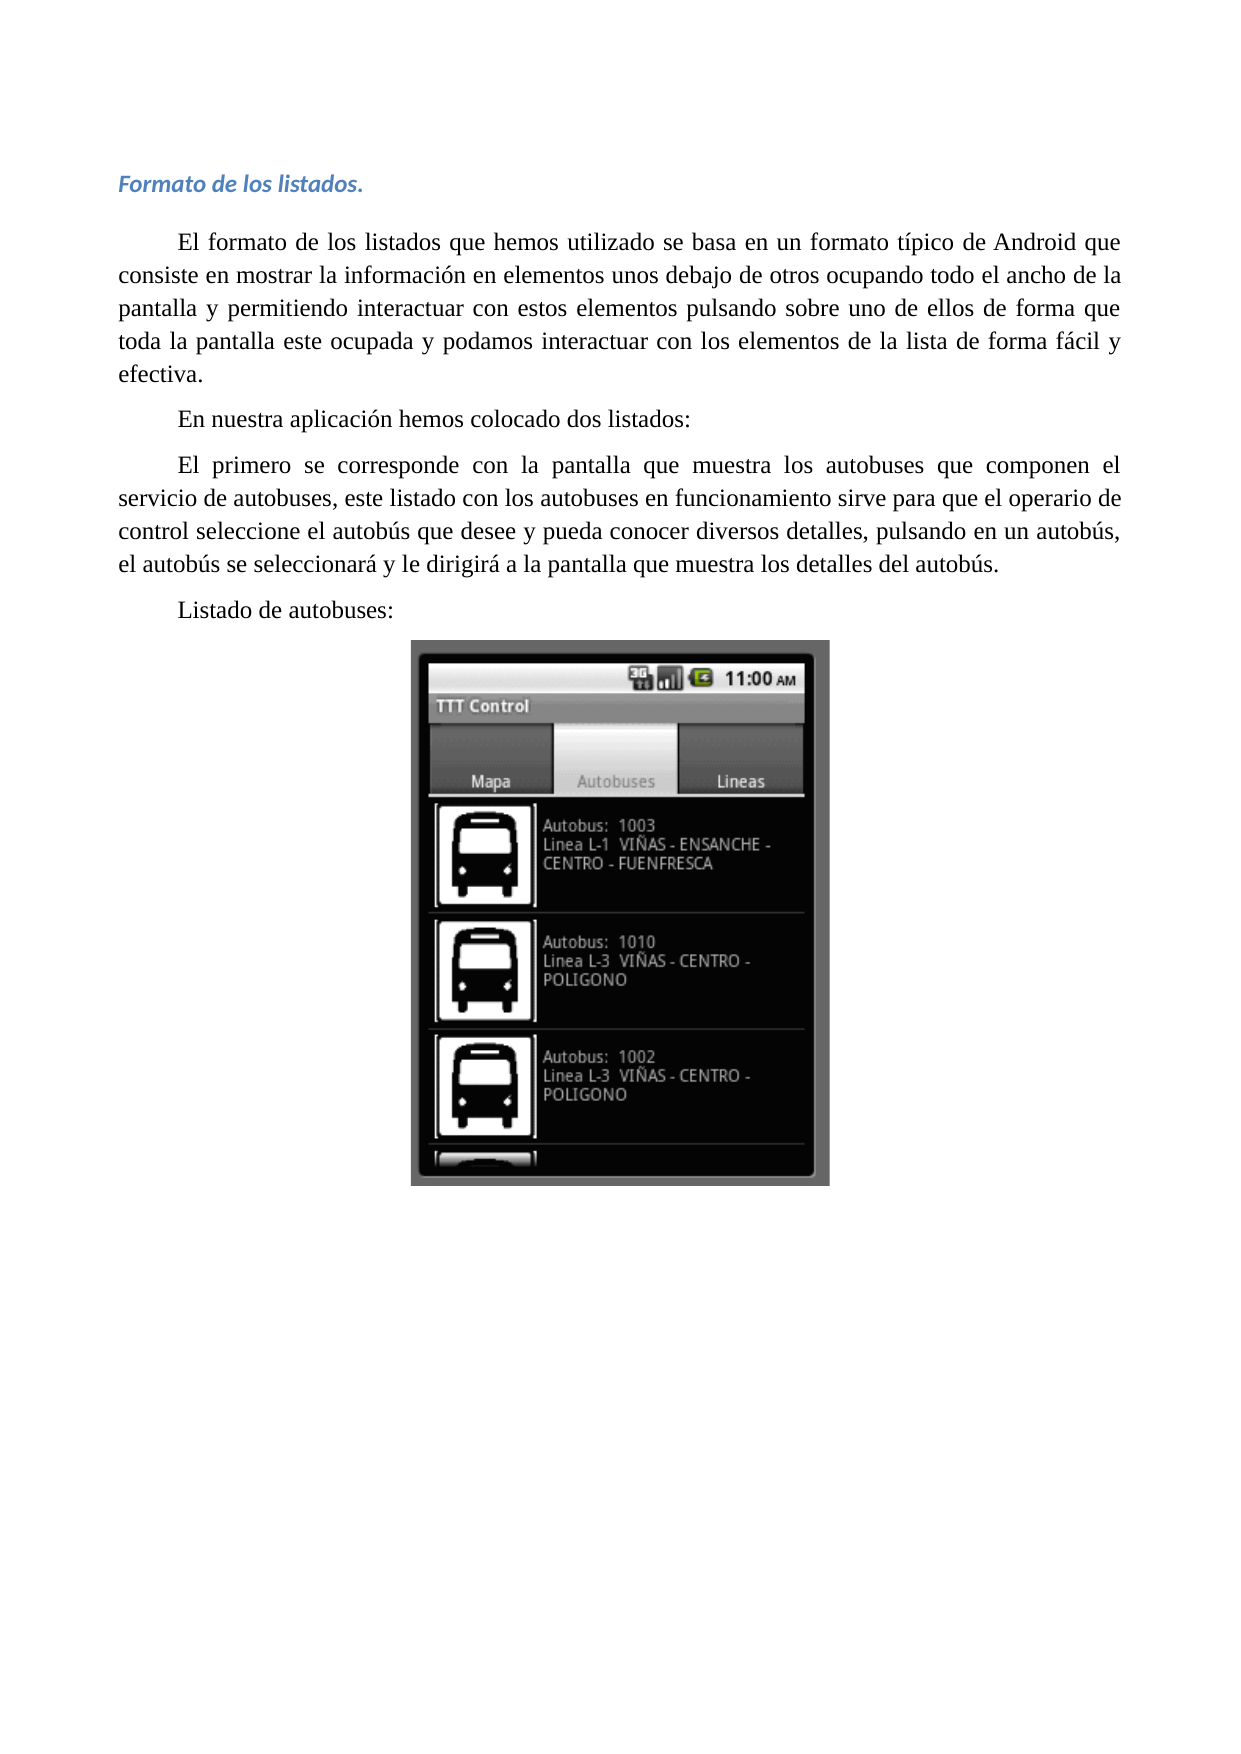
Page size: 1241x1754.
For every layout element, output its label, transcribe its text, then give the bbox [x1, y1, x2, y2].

text El primero se corresponde con la pantalla que muestra los autobuses que componen el servicio de autobuses, este listado con los autobuses en funcionamiento sirve para que el operario de control seleccione el autobús que desee y pueda conocer diversos detalles, pulsando en un autobús, el autobús se seleccionará y le dirigirá a la pantalla que muestra los detalles del autobús. [118, 450, 1122, 578]
text En nuestra aplicación hemos colocado dos listados: [118, 404, 1122, 433]
text El formato de los listados que hemos utilizado se basa en un formato típico de Android que consiste en mostrar la información en elementos unos debajo de otros ocupando todo el ancho de la pantalla y permitiendo interactuar con estos elementos pulsando sobre uno de ellos de forma que toda la pantalla este ocupada y podamos interactuar con los elementos de la lista de forma fácil y efectiva. [118, 227, 1122, 388]
subtitle Formato de los listados. [118, 168, 1122, 198]
text Listado de autobuses: [118, 595, 1122, 623]
